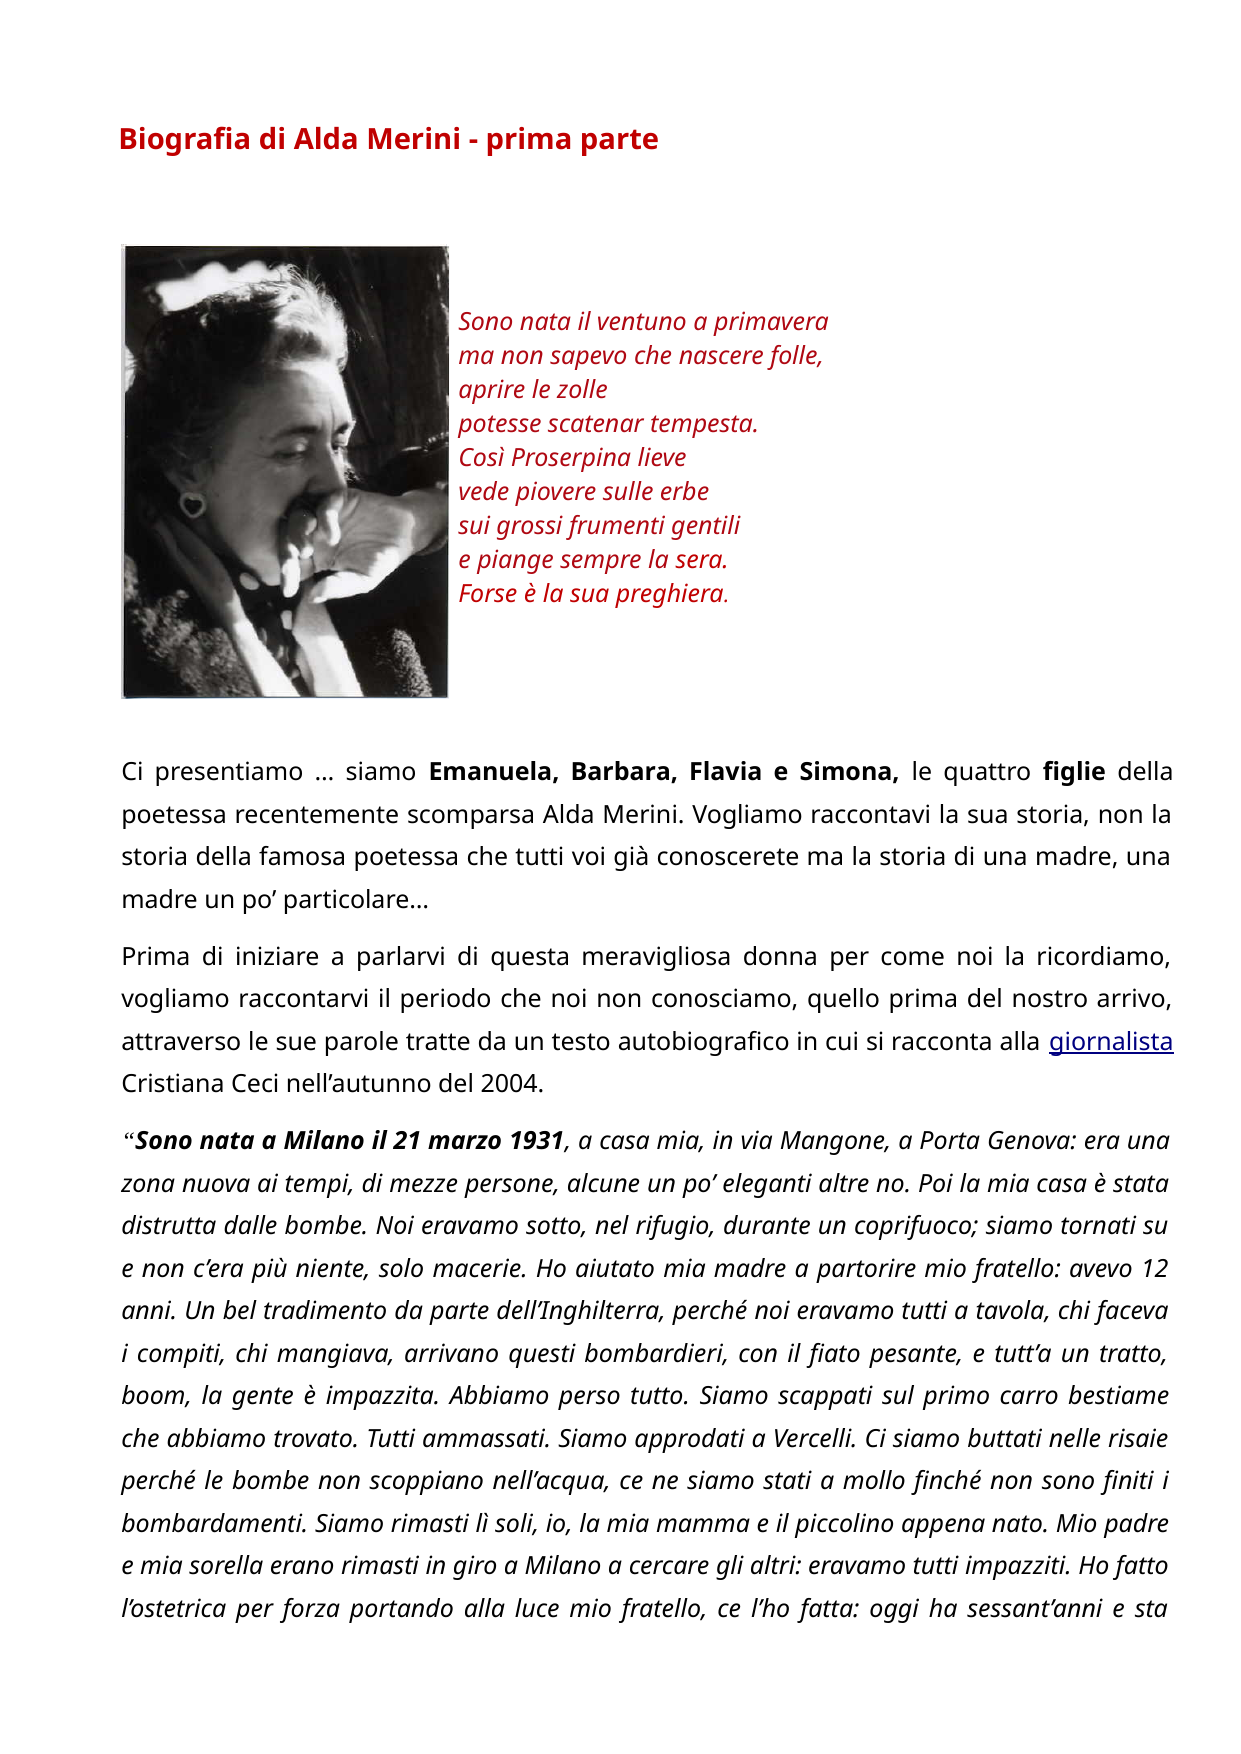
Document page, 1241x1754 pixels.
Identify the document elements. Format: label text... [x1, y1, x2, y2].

table_header Sono nata il ventuno a primavera ma non sapevo che nascere folle, aprire le zolle potesse scatenar tempesta. Così Proserpina lieve vede piovere sulle erbe sui grossi frumenti gentili e piange sempre la sera. Forse è la sua preghiera. [455, 241, 1176, 702]
table_header [118, 241, 455, 702]
table_header Ci presentiamo … siamo Emanuela, Barbara, Flavia e Simona, le quattro figlie della poetessa recentemente scomparsa Alda Merini. Vogliamo raccontavi la sua storia, non la storia della famosa poetessa che tutti voi già conoscerete ma la storia di una madre, una madre un po’ particolare… Prima di iniziare a parlarvi di questa meravigliosa donna per come noi la ricordiamo, vogliamo raccontarvi il periodo che noi non conosciamo, quello prima del nostro arrivo, attraverso le sue parole tratte da un testo autobiografico in cui si racconta alla giornalista Cristiana Ceci nell’autunno del 2004. “Sono nata a Milano il 21 marzo 1931, a casa mia, in via Mangone, a Porta Genova: era una zona nuova ai tempi, di mezze persone, alcune un po’ eleganti altre no. Poi la mia casa è stata distrutta dalle bombe. Noi eravamo sotto, nel rifugio, durante un coprifuoco; siamo tornati su e non c’era più niente, solo macerie. Ho aiutato mia madre a partorire mio fratello: avevo 12 anni. Un bel tradimento da parte dell’Inghilterra, perché noi eravamo tutti a tavola, chi faceva i compiti, chi mangiava, arrivano questi bombardieri, con il fiato pesante, e tutt’a un tratto, boom, la gente è impazzita. Abbiamo perso tutto. Siamo scappati sul primo carro bestiame che abbiamo trovato. Tutti ammassati. Siamo approdati a Vercelli. Ci siamo buttati nelle risaie perché le bombe non scoppiano nell’acqua, ce ne siamo stati a mollo finché non sono finiti i bombardamenti. Siamo rimasti lì soli, io, la mia mamma e il piccolino appena nato. Mio padre e mia sorella erano rimasti in giro a Milano a cercare gli altri: eravamo tutti impazziti. Ho fatto l’ostetrica per forza portando alla luce mio fratello, ce l’ho fatta: oggi ha sessant’anni e sta [118, 751, 1176, 1627]
picture [121, 244, 450, 699]
text Biografia di Alda Merini - prima parte [118, 118, 1122, 158]
